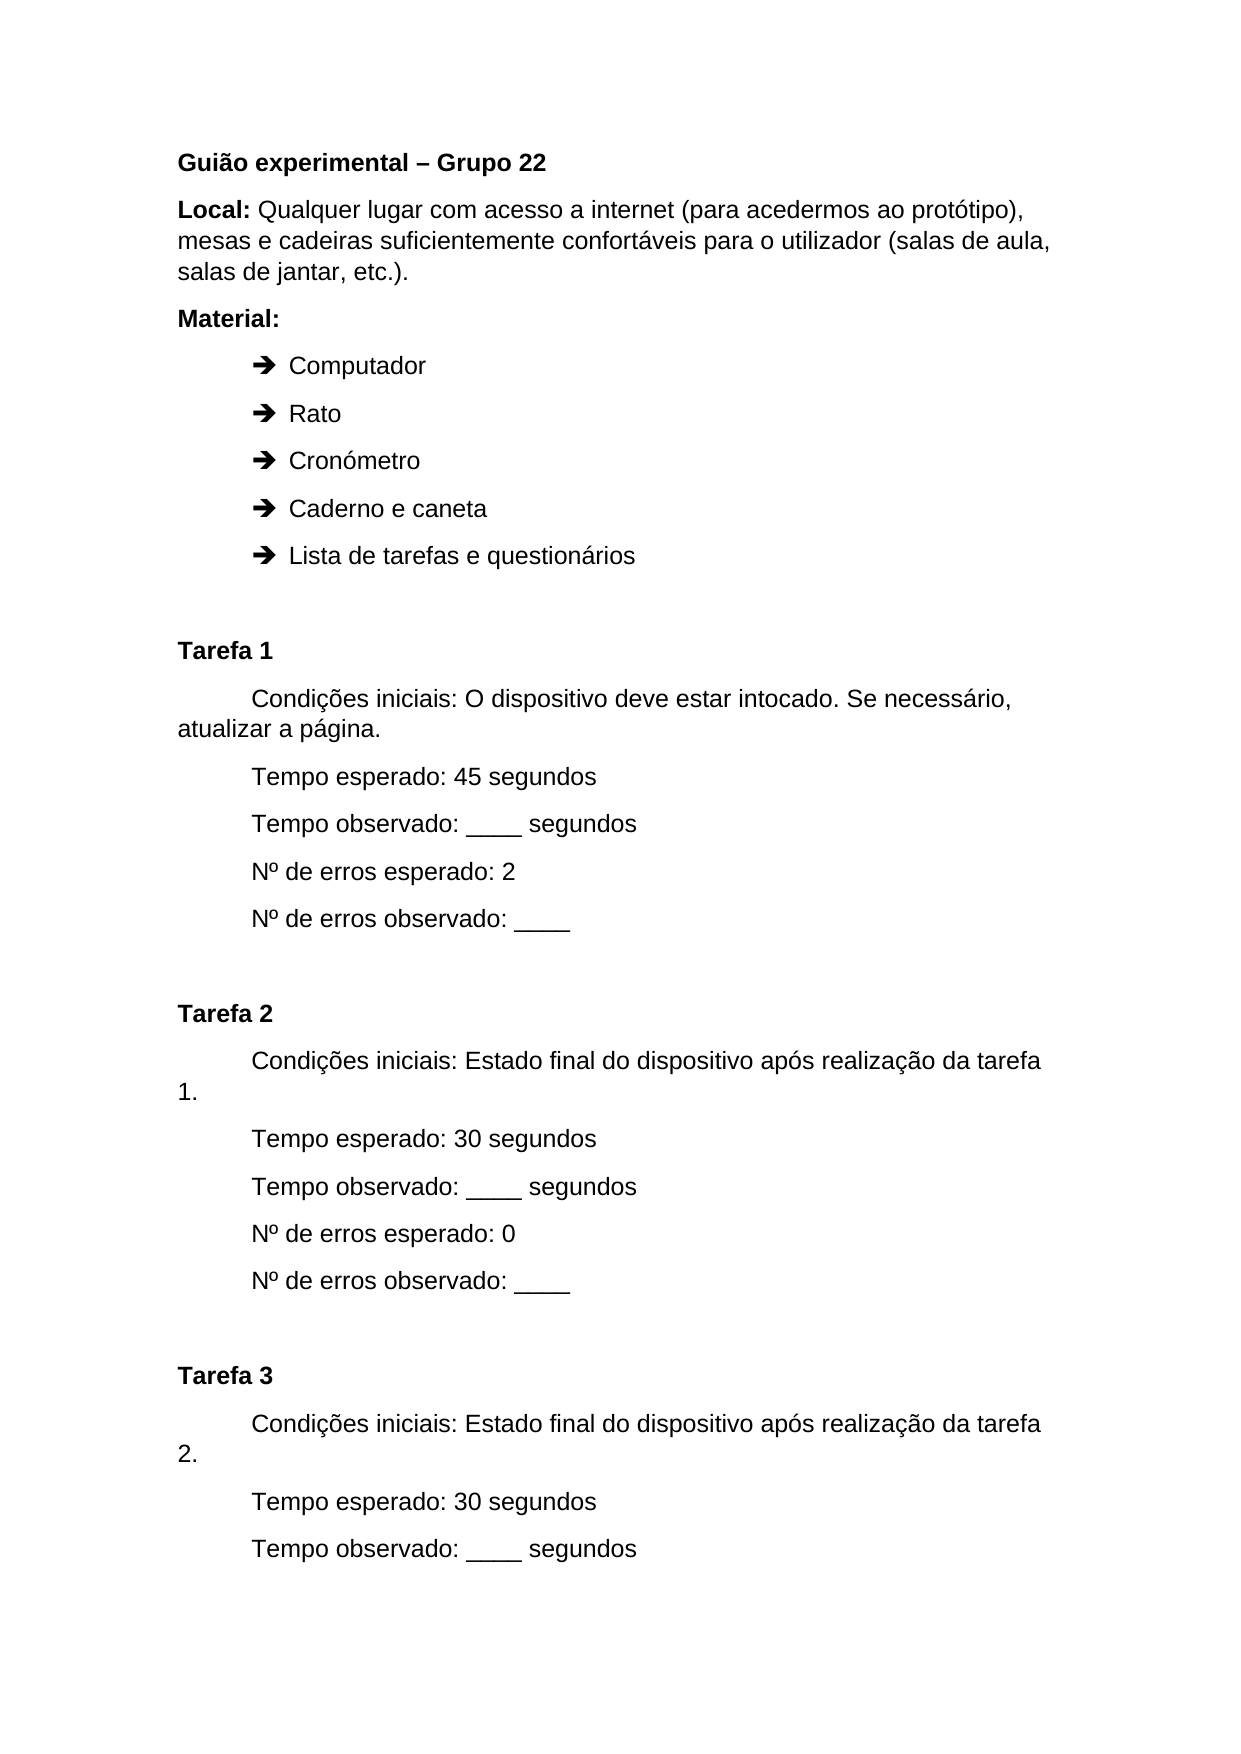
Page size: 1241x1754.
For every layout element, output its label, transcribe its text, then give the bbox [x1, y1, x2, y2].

text Tarefa 3 [177, 1361, 1063, 1390]
list Computador [251, 351, 1063, 380]
list Lista de tarefas e questionários [251, 541, 1063, 570]
text Guião experimental – Grupo 22 [177, 148, 1063, 176]
text Condições iniciais: Estado final do dispositivo após realização da tarefa 2. [177, 1408, 1063, 1468]
text Tempo esperado: 30 segundos [177, 1124, 1063, 1153]
text Tempo observado: ____ segundos [177, 809, 1063, 838]
text Local: Qualquer lugar com acesso a internet (para acedermos ao protótipo), mesas e cadeiras suficientemente confortáveis para o utilizador (salas de aula, salas de jantar, etc.). [177, 195, 1063, 285]
text Material: [177, 304, 1063, 333]
text Tempo esperado: 30 segundos [177, 1487, 1063, 1515]
text Condições iniciais: O dispositivo deve estar intocado. Se necessário, atualizar a página. [177, 683, 1063, 743]
text Nº de erros observado: ____ [177, 904, 1063, 933]
text Tempo esperado: 45 segundos [251, 762, 1063, 790]
text Tarefa 2 [177, 999, 1063, 1027]
text Tarefa 1 [177, 636, 1063, 665]
list Rato [251, 399, 1063, 428]
text Nº de erros observado: ____ [177, 1266, 1063, 1295]
text Condições iniciais: Estado final do dispositivo após realização da tarefa 1. [177, 1046, 1063, 1106]
list Caderno e caneta [251, 494, 1063, 523]
text Tempo observado: ____ segundos [177, 1172, 1063, 1200]
text Nº de erros esperado: 2 [177, 856, 1063, 885]
text Tempo observado: ____ segundos [177, 1534, 1063, 1563]
list Cronómetro [251, 446, 1063, 475]
text Nº de erros esperado: 0 [177, 1219, 1063, 1248]
